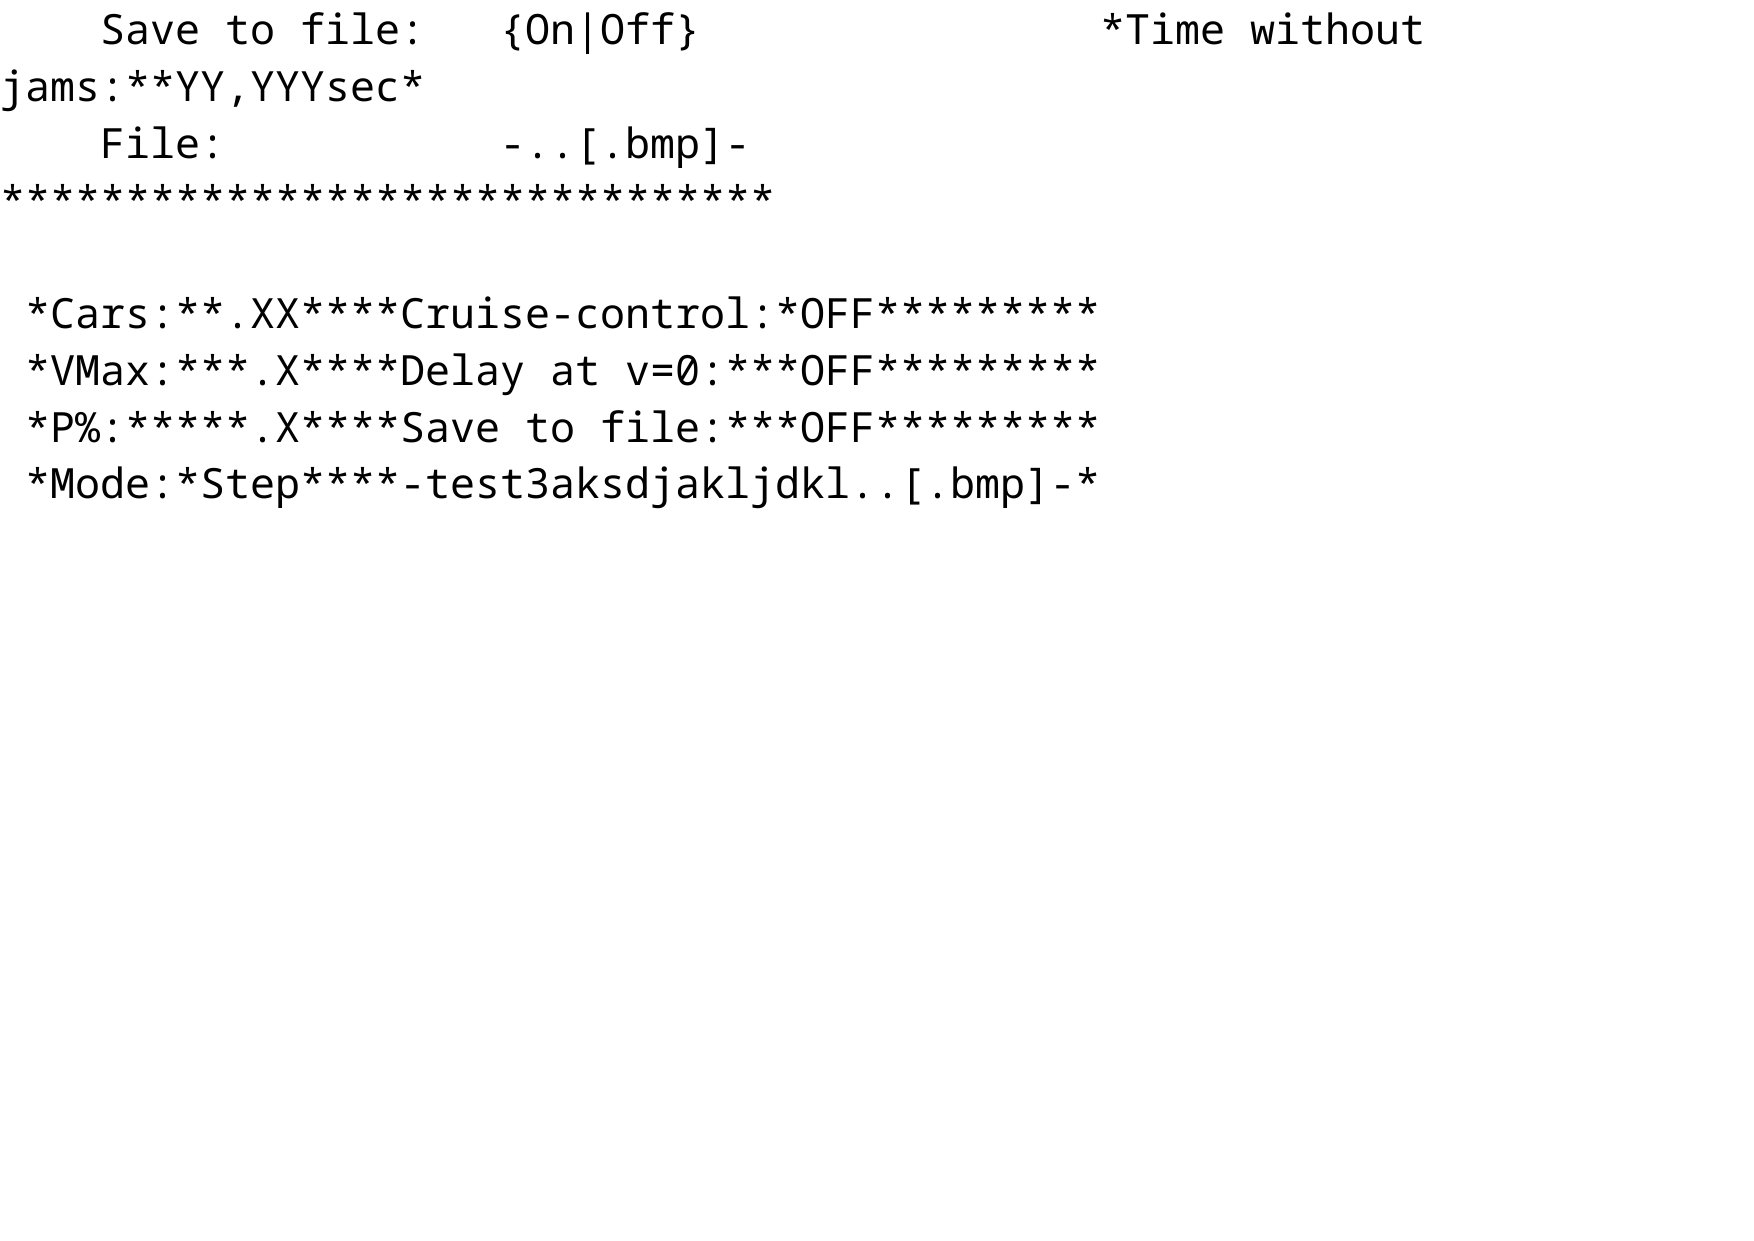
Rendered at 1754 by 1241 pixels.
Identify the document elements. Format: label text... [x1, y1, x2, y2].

text *P%:*****.X****Save to file:***OFF********* [0, 397, 1754, 454]
text *VMax:***.X****Delay at v=0:***OFF********* [0, 341, 1754, 397]
text *Cars:**.XX****Cruise-control:*OFF********* [0, 284, 1754, 341]
text File: -..[.bmp]- ******************************* [0, 113, 1754, 227]
text *Mode:*Step****-test3aksdjakljdkl..[.bmp]-* [0, 454, 1754, 511]
text Save to file: {On|Off} *Time without jams:**YY,YYYsec* [0, 0, 1754, 113]
